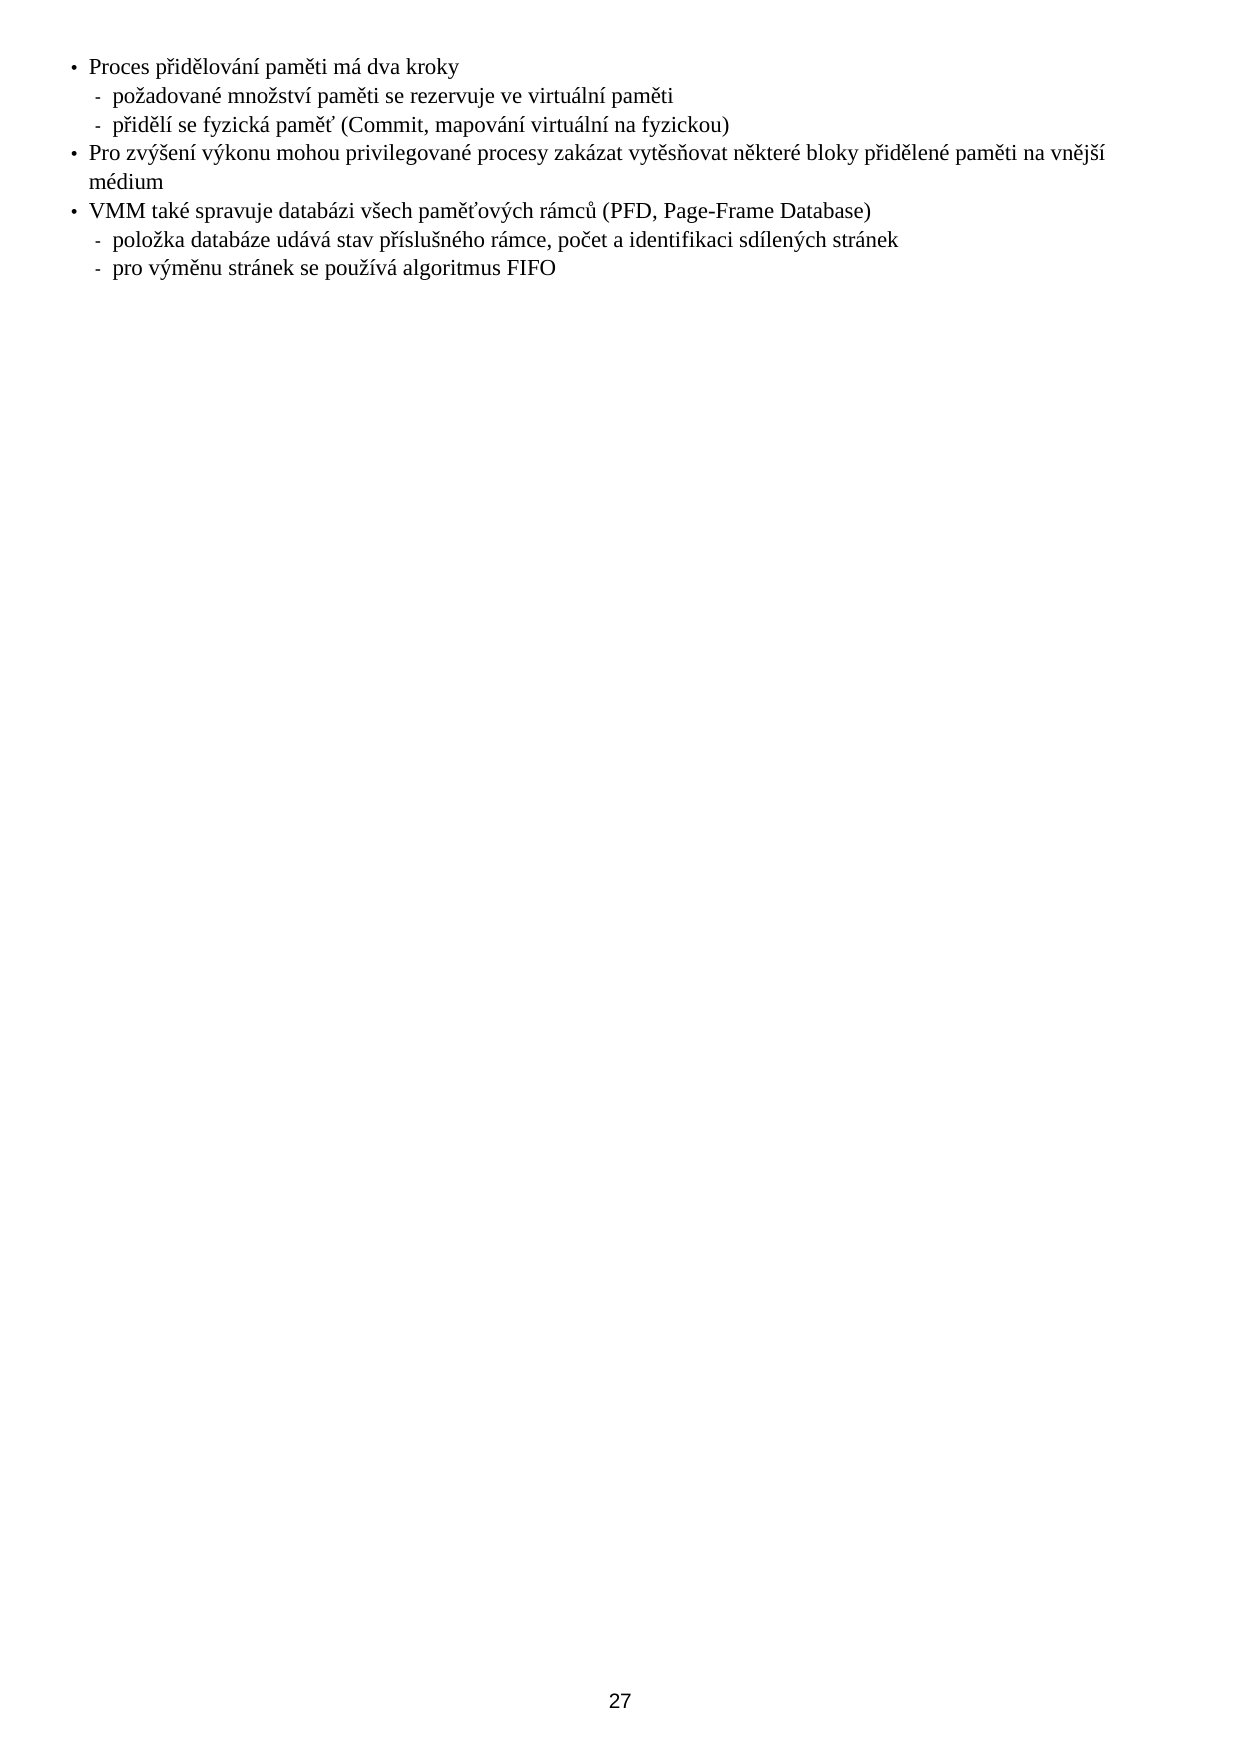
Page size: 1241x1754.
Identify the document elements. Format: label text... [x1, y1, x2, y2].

list přidělí se fyzická paměť (Commit, mapování virtuální na fyzickou) [94, 111, 1181, 137]
list Proces přidělování paměti má dva kroky [71, 53, 1181, 79]
list VMM také spravuje databázi všech paměťových rámců (PFD, Page-Frame Database) [71, 197, 1181, 223]
list pro výměnu stránek se používá algoritmus FIFO [94, 254, 1181, 281]
list položka databáze udává stav příslušného rámce, počet a identifikaci sdílených stránek [94, 226, 1181, 252]
list požadované množství paměti se rezervuje ve virtuální paměti [94, 82, 1181, 108]
list Pro zvýšení výkonu mohou privilegované procesy zakázat vytěsňovat některé bloky přidělené paměti na vnější médium [71, 139, 1181, 194]
